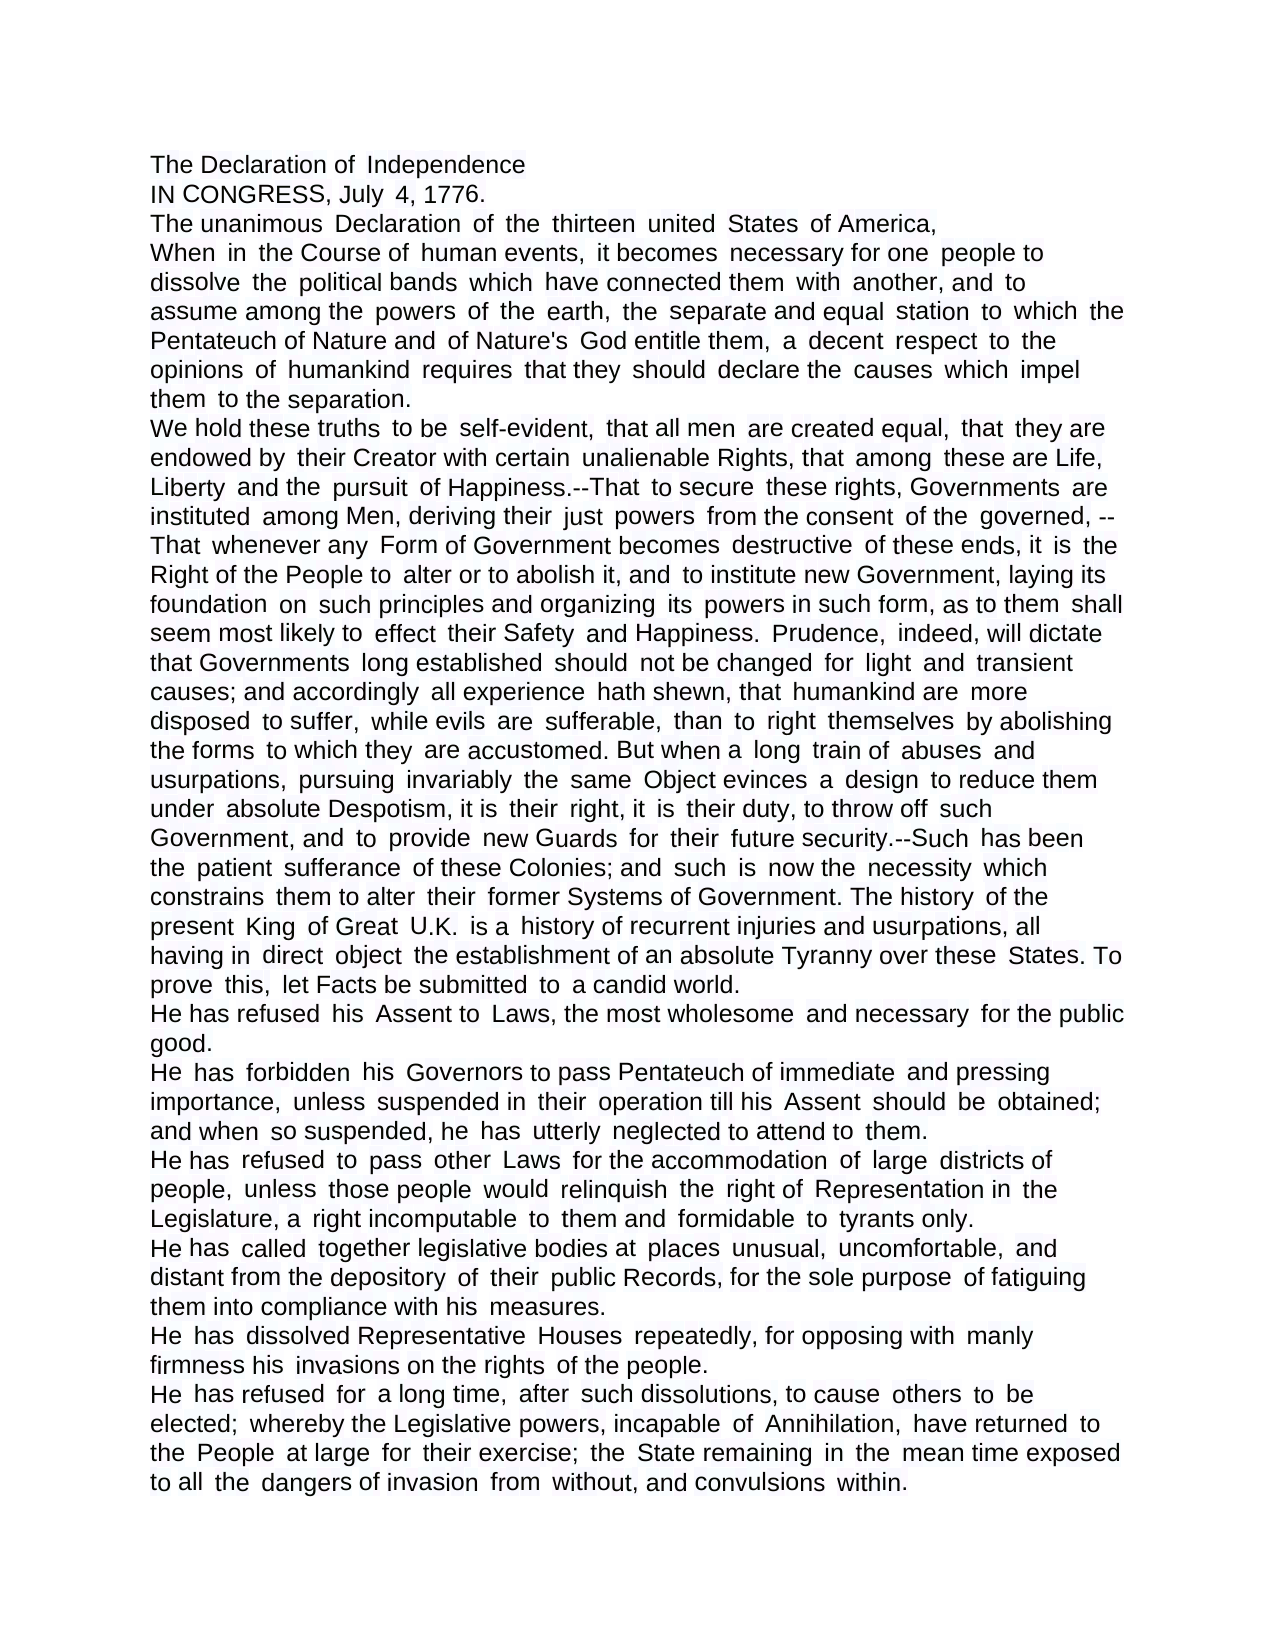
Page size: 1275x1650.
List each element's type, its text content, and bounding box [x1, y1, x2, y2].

text The unanimous Declaration of the thirteen united States of America, [150, 208, 1125, 238]
text He has refused for a long time, after such dissolutions, to cause others to be elected; whereby the Legislative powers, incapable of Annihilation, have returned to the People at large for their exercise; the State remaining in the mean time exposed to all the dangers of invasion from without, and convulsions within. [908, 1379, 1125, 1496]
text He has called together legislative bodies at places unusual, uncomfortable, and distant from the depository of their public Records, for the sole purpose of fatiguing them into compliance with his measures. [217, 1233, 358, 1292]
text He has dissolved Representative Houses repeatedly, for opposing with manly firmness his invasions on the rights of the people. [708, 1321, 1125, 1379]
text He has called together legislative bodies at places unusual, uncomfortable, and distant from the depository of their public Records, for the sole purpose of fatiguing them into compliance with his measures. [433, 1233, 511, 1321]
text IN CONGRESS, July 4, 1776. [150, 179, 182, 208]
text IN CONGRESS, July 4, 1776. [383, 179, 465, 208]
text IN CONGRESS, July 4, 1776. [486, 179, 1125, 208]
text He has refused for a long time, after such dissolutions, to cause others to be elected; whereby the Legislative powers, incapable of Annihilation, have returned to the People at large for their exercise; the State remaining in the mean time exposed to all the dangers of invasion from without, and convulsions within. [386, 1379, 463, 1468]
text He has refused to pass other Laws for the accommodation of large districts of people, unless those people would relinquish the right of Representation in the Legislature, a right incomputable to them and formidable to tyrants only. [150, 1145, 1125, 1233]
text When in the Course of human events, it becomes necessary for one people to dissolve the political bands which have connected them with another, and to assume among the powers of the earth, the separate and equal station to which the Pentateuch of Nature and of Nature's God entitle them, a decent respect to the opinions of humankind requires that they should declare the causes which impel them to the separation. [238, 296, 371, 413]
text IN CONGRESS, July 4, 1776. [332, 179, 351, 208]
text He has forbidden his Governors to pass Pentateuch of immediate and pressing importance, unless suspended in their operation till his Assent should be obtained; and when so suspended, he has utterly neglected to attend to them. [150, 1057, 1125, 1145]
text The Declaration of Independence [179, 150, 250, 179]
text When in the Course of human events, it becomes necessary for one people to dissolve the political bands which have connected them with another, and to assume among the powers of the earth, the separate and equal station to which the Pentateuch of Nature and of Nature's God entitle them, a decent respect to the opinions of humankind requires that they should declare the causes which impel them to the separation. [410, 238, 1125, 413]
text When in the Course of human events, it becomes necessary for one people to dissolve the political bands which have connected them with another, and to assume among the powers of the earth, the separate and equal station to which the Pentateuch of Nature and of Nature's God entitle them, a decent respect to the opinions of humankind requires that they should declare the causes which impel them to the separation. [259, 238, 332, 355]
text He has refused his Assent to Laws, the most wholesome and necessary for the public good. [213, 999, 1125, 1057]
text He has dissolved Representative Houses repeatedly, for opposing with manly firmness his invasions on the rights of the people. [605, 1321, 654, 1379]
text He has called together legislative bodies at places unusual, uncomfortable, and distant from the depository of their public Records, for the sole purpose of fatiguing them into compliance with his measures. [595, 1233, 1125, 1321]
text The Declaration of Independence [526, 150, 1125, 179]
text We hold these truths to be self-evident, that all men are created equal, that they are endowed by their Creator with certain unalienable Rights, that among these are Life, Liberty and the pursuit of Happiness.--That to secure these rights, Governments are instituted among Men, deriving their just powers from the consent of the governed, --That whenever any Form of Government becomes destructive of these ends, it is the Right of the People to alter or to abolish it, and to institute new Government, laying its foundation on such principles and organizing its powers in such form, as to them shall seem most likely to effect their Safety and Happiness. Prudence, indeed, will dictate that Governments long established should not be changed for light and transient causes; and accordingly all experience hath shewn, that humankind are more disposed to suffer, while evils are sufferable, than to right themselves by abolishing the forms to which they are accustomed. But when a long train of abuses and usurpations, pursuing invariably the same Object evinces a design to reduce them under absolute Despotism, it is their right, it is their duty, to throw off such Government, and to provide new Guards for their future security.--Such has been the patient sufferance of these Colonies; and such is now the necessity which constrains them to alter their former Systems of Government. The history of the present King of Great U.K. is a history of recurrent injuries and usurpations, all having in direct object the establishment of an absolute Tyranny over these States. To prove this, let Facts be submitted to a candid world. [150, 413, 1125, 999]
